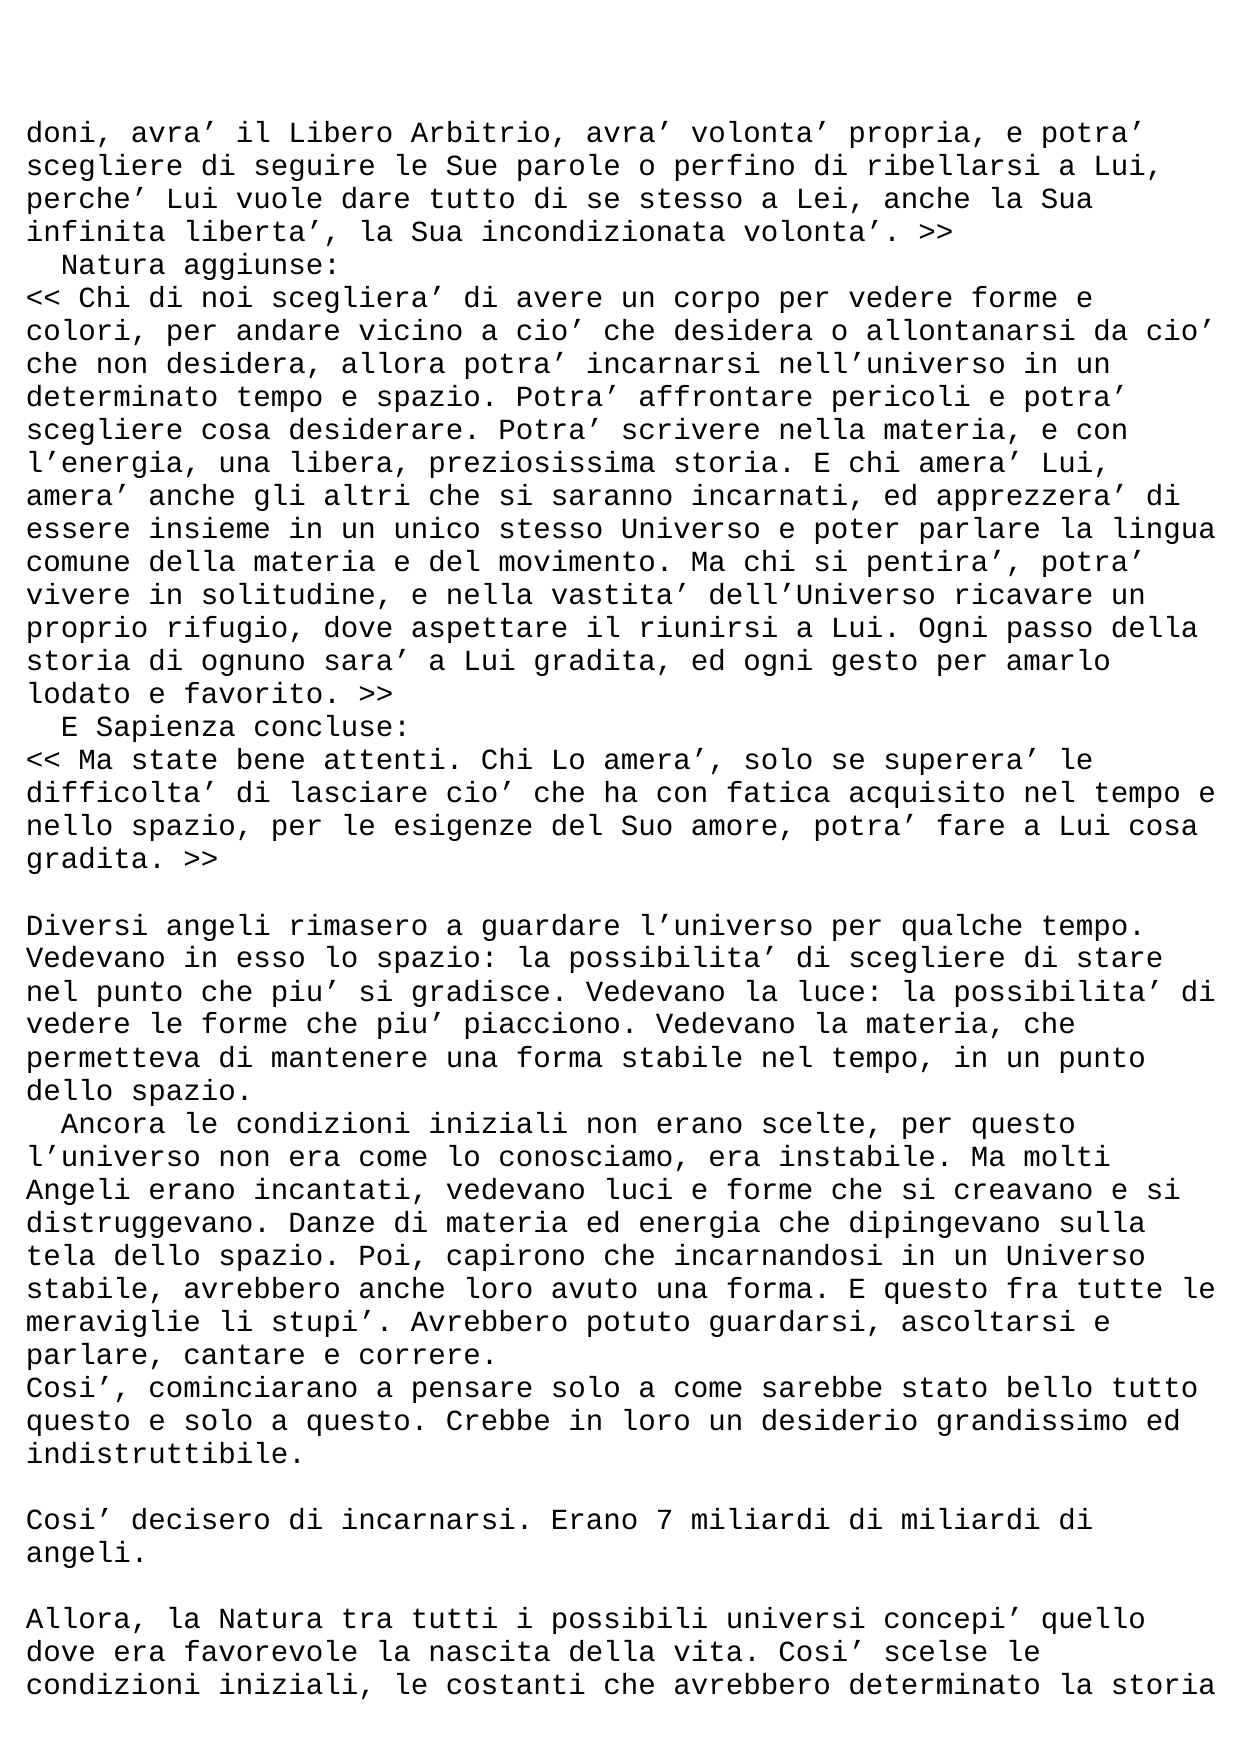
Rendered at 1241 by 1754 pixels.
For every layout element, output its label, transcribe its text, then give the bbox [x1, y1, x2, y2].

text doni, avra’ il Libero Arbitrio, avra’ volonta’ propria, e potra’ scegliere di seguire le Sue parole o perfino di ribellarsi a Lui, perche’ Lui vuole dare tutto di se stesso a Lei, anche la Sua infinita liberta’, la Sua incondizionata volonta’. >> [26, 118, 1225, 250]
text Vedevano in esso lo spazio: la possibilita’ di scegliere di stare nel punto che piu’ si gradisce. Vedevano la luce: la possibilita’ di vedere le forme che piu’ piacciono. Vedevano la materia, che permetteva di mantenere una forma stabile nel tempo, in un punto dello spazio. [26, 944, 1225, 1109]
text Ancora le condizioni iniziali non erano scelte, per questo l’universo non era come lo conosciamo, era instabile. Ma molti Angeli erano incantati, vedevano luci e forme che si creavano e si distruggevano. Danze di materia ed energia che dipingevano sulla tela dello spazio. Poi, capirono che incarnandosi in un Universo stabile, avrebbero anche loro avuto una forma. E questo fra tutte le meraviglie li stupi’. Avrebbero potuto guardarsi, ascoltarsi e parlare, cantare e correre. [26, 1109, 1225, 1373]
text E Sapienza concluse: [26, 712, 1225, 746]
text Natura aggiunse: [26, 250, 1225, 283]
text << Ma state bene attenti. Chi Lo amera’, solo se superera’ le difficolta’ di lasciare cio’ che ha con fatica acquisito nel tempo e nello spazio, per le esigenze del Suo amore, potra’ fare a Lui cosa gradita. >> [26, 746, 1225, 878]
text Cosi’, cominciarano a pensare solo a come sarebbe stato bello tutto questo e solo a questo. Crebbe in loro un desiderio grandissimo ed indistruttibile. [26, 1373, 1225, 1472]
text Allora, la Natura tra tutti i possibili universi concepi’ quello dove era favorevole la nascita della vita. Cosi’ scelse le condizioni iniziali, le costanti che avrebbero determinato la storia [26, 1604, 1225, 1703]
text Cosi’ decisero di incarnarsi. Erano 7 miliardi di miliardi di angeli. [26, 1505, 1225, 1571]
text << Chi di noi scegliera’ di avere un corpo per vedere forme e colori, per andare vicino a cio’ che desidera o allontanarsi da cio’ che non desidera, allora potra’ incarnarsi nell’universo in un determinato tempo e spazio. Potra’ affrontare pericoli e potra’ scegliere cosa desiderare. Potra’ scrivere nella materia, e con l’energia, una libera, preziosissima storia. E chi amera’ Lui, amera’ anche gli altri che si saranno incarnati, ed apprezzera’ di essere insieme in un unico stesso Universo e poter parlare la lingua comune della materia e del movimento. Ma chi si pentira’, potra’ vivere in solitudine, e nella vastita’ dell’Universo ricavare un proprio rifugio, dove aspettare il riunirsi a Lui. Ogni passo della storia di ognuno sara’ a Lui gradita, ed ogni gesto per amarlo lodato e favorito. >> [26, 283, 1225, 712]
text Diversi angeli rimasero a guardare l’universo per qualche tempo. [26, 911, 1225, 944]
